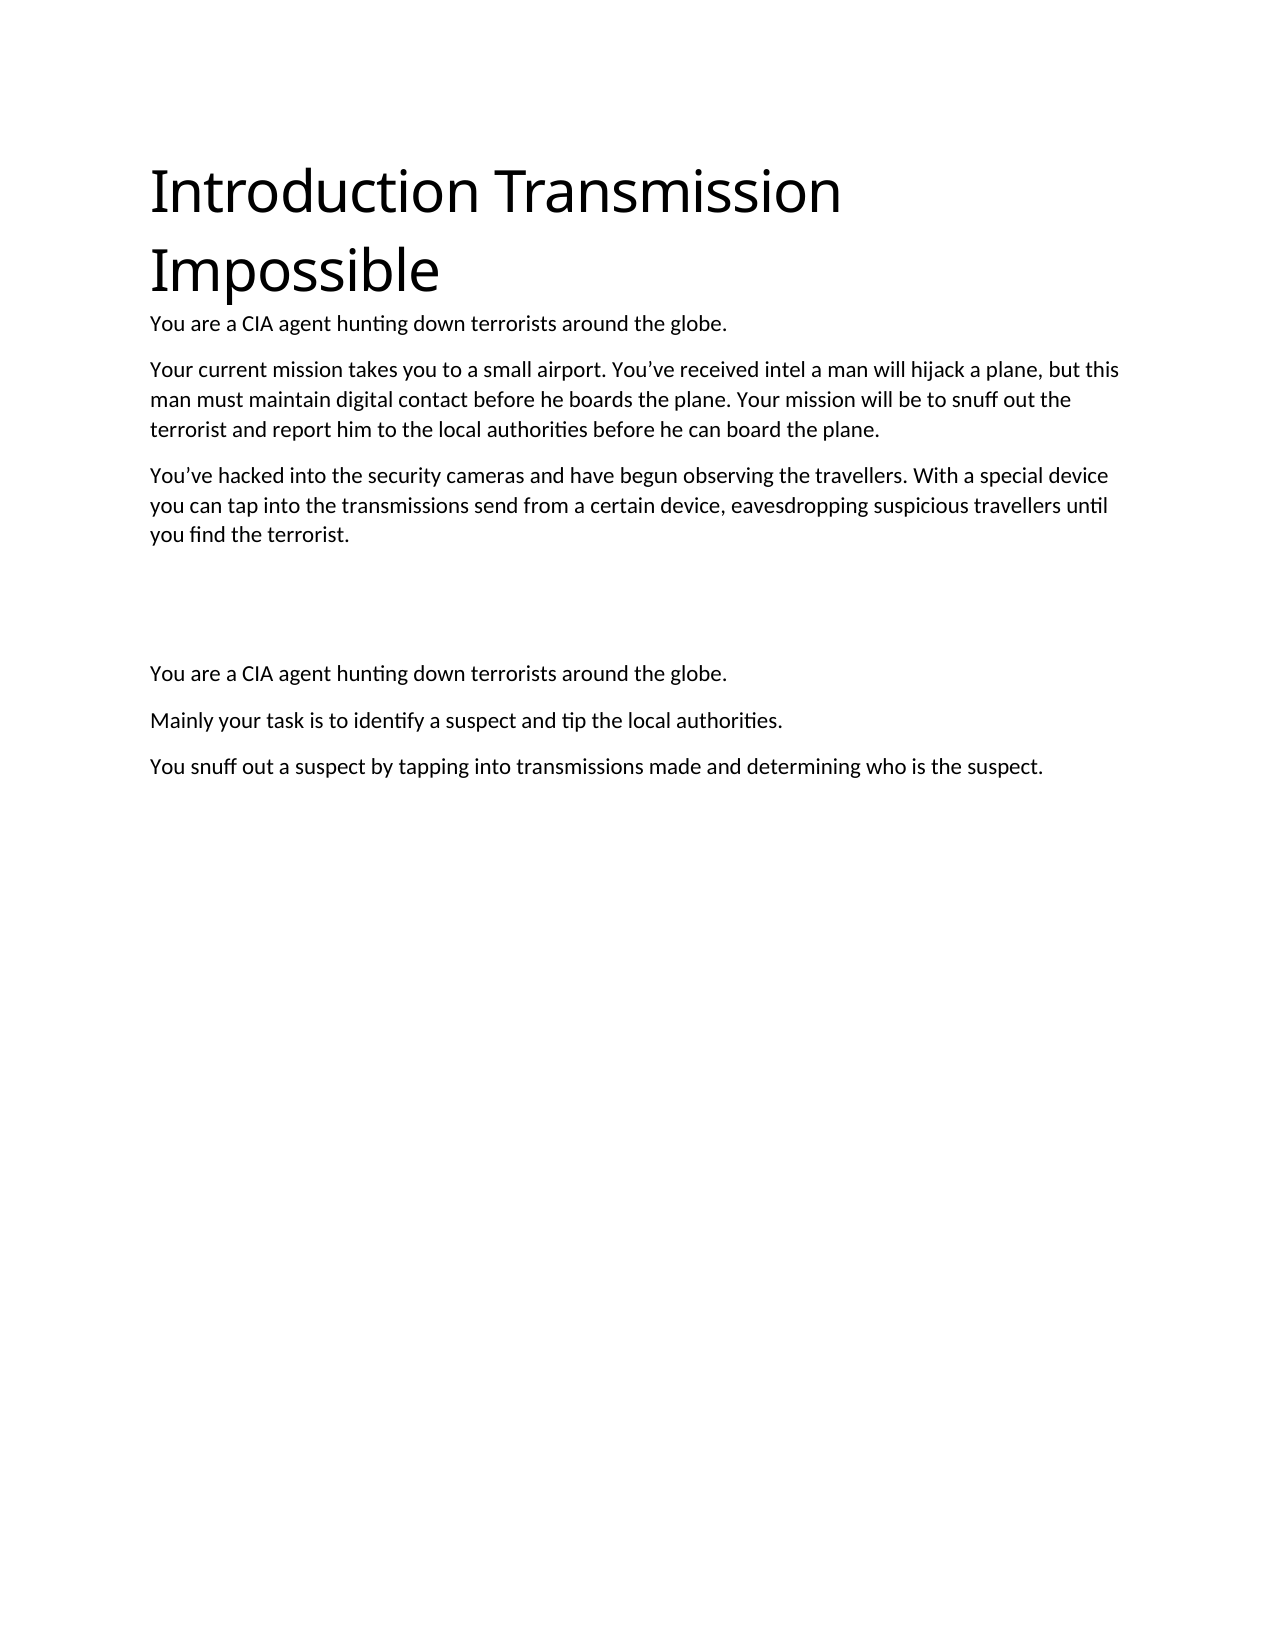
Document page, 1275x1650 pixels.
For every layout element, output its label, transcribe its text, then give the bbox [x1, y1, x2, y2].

text You snuff out a suspect by tapping into transmissions made and determining who is the suspect. [150, 752, 1125, 780]
title Introduction Transmission Impossible [150, 150, 1125, 309]
text You are a CIA agent hunting down terrorists around the globe. [150, 659, 1125, 687]
text You’ve hacked into the security cameras and have begun observing the travellers. With a special device you can tap into the transmissions send from a certain device, eavesdropping suspicious travellers until you find the terrorist. [150, 461, 1125, 548]
text You are a CIA agent hunting down terrorists around the globe. [150, 309, 1125, 337]
text Mainly your task is to identify a suspect and tip the local authorities. [150, 706, 1125, 734]
text Your current mission takes you to a small airport. You’ve received intel a man will hijack a plane, but this man must maintain digital contact before he boards the plane. Your mission will be to snuff out the terrorist and report him to the local authorities before he can board the plane. [150, 355, 1125, 443]
